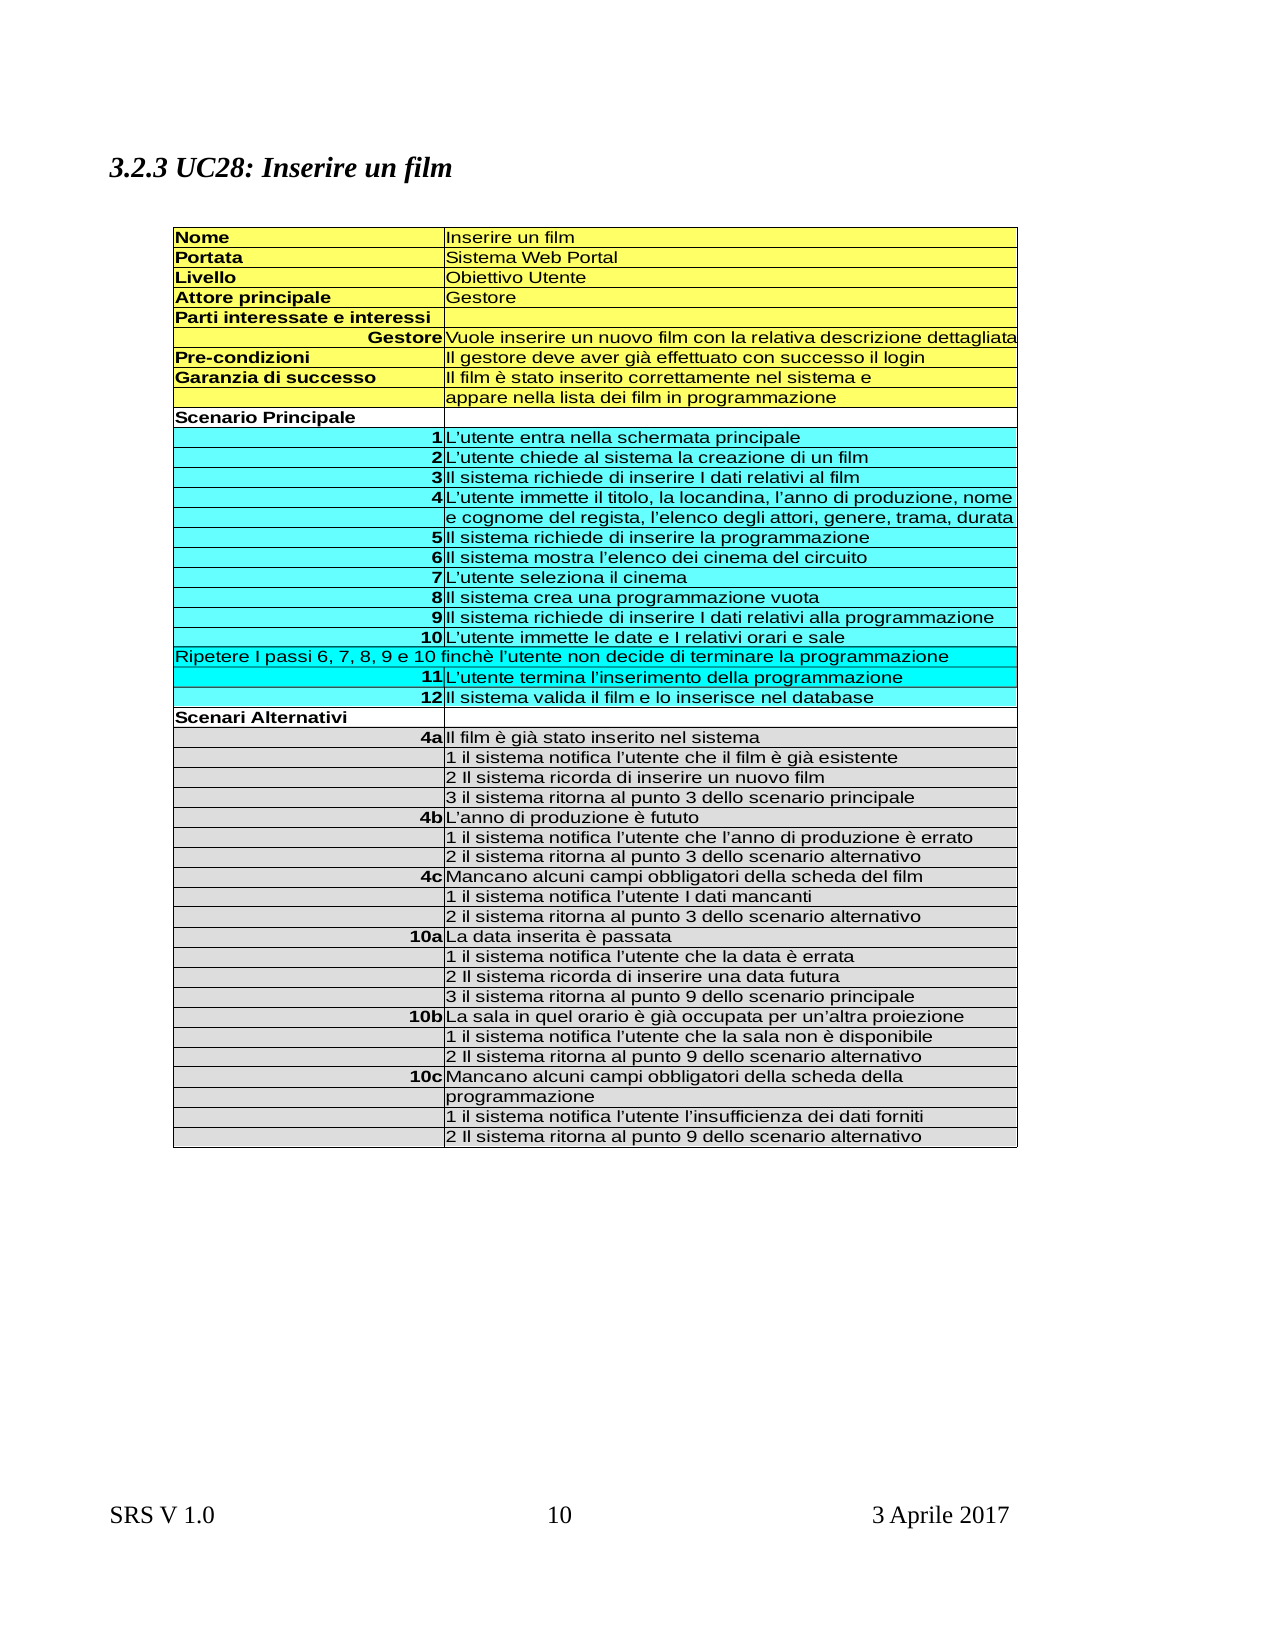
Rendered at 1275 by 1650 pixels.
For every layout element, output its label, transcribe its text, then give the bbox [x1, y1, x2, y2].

subtitle 3.2.3 UC28: Inserire un film [109, 150, 1162, 183]
